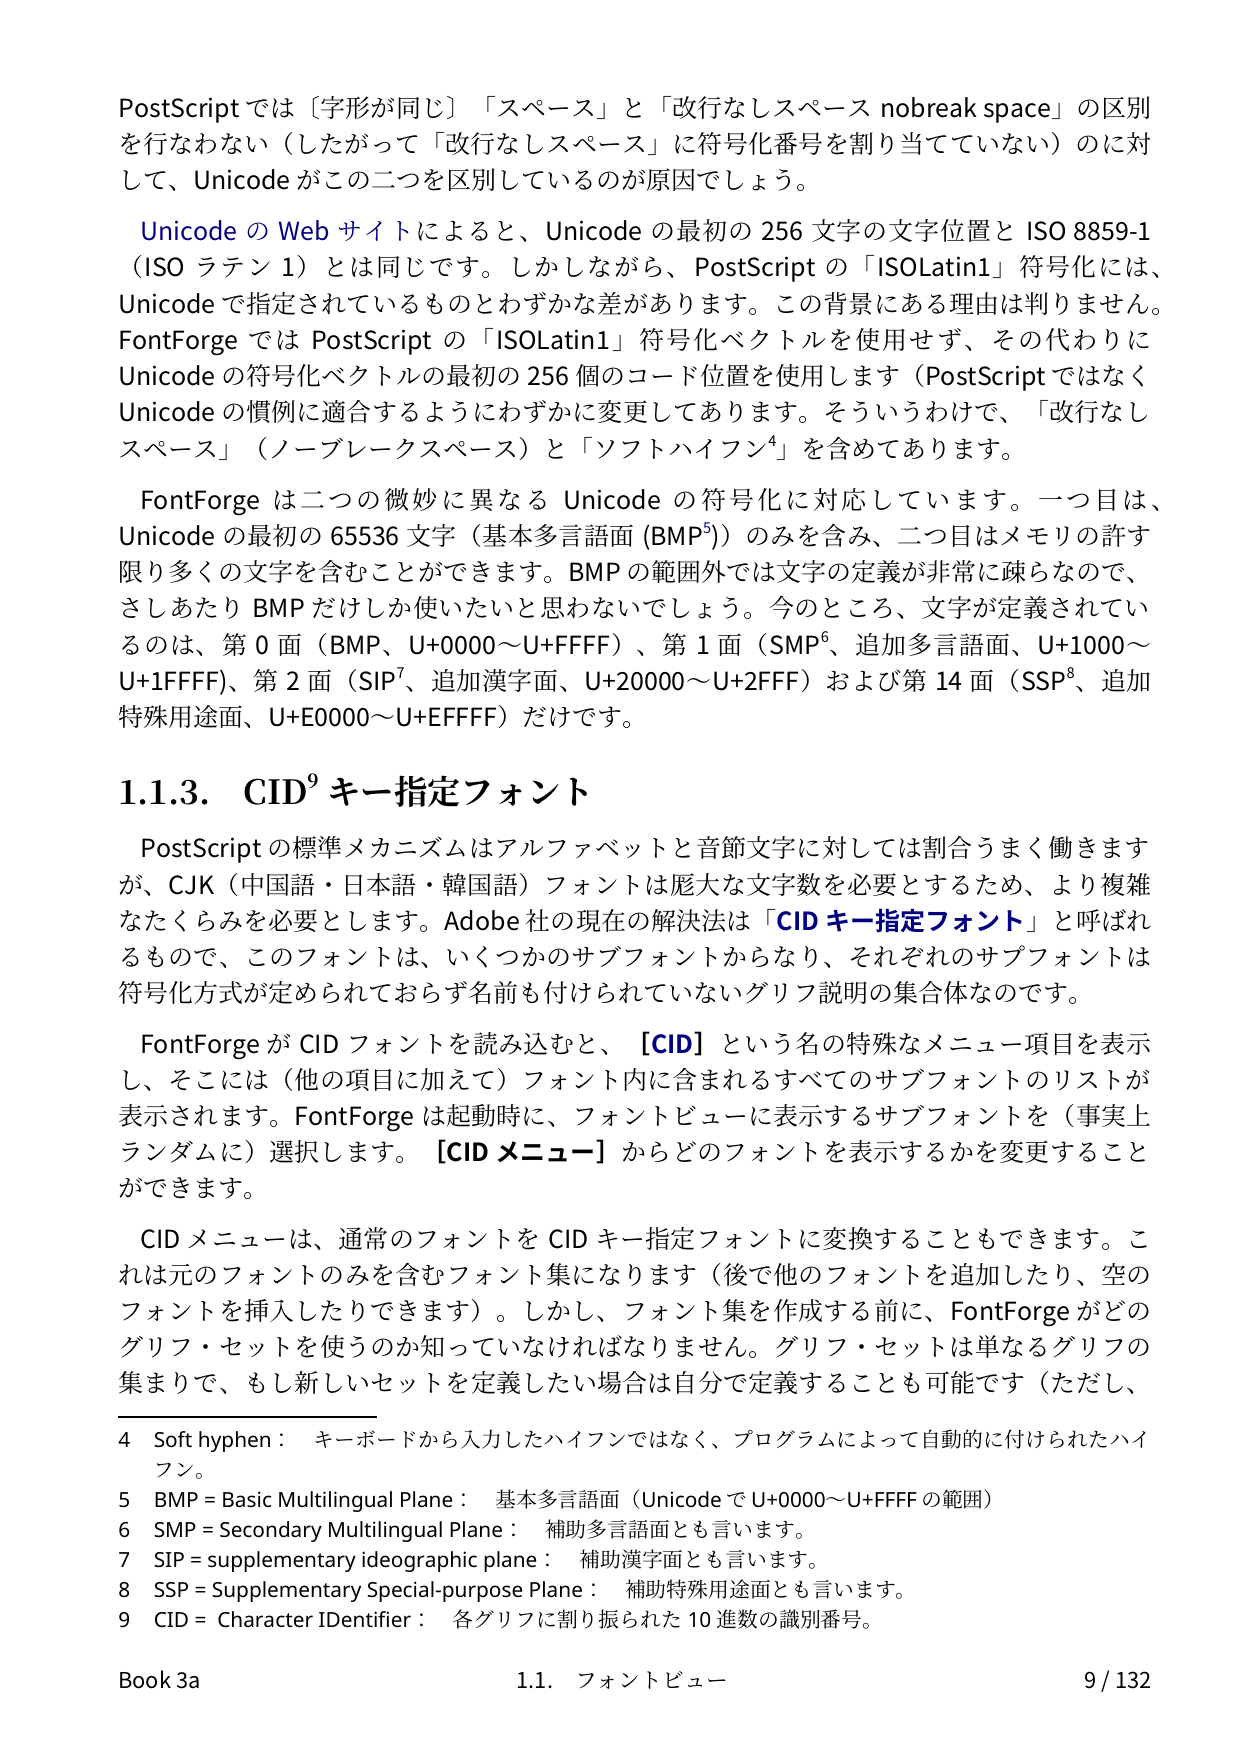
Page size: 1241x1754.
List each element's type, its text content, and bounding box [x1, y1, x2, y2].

text SIP = supplementary ideographic plane： 補助漢字面とも言います。 [118, 1543, 1152, 1574]
text PostScript の標準メカニズムはアルファベットと音節文字に対しては割合うまく働きますが、CJK（中国語・日本語・韓国語）フォントは厖大な文字数を必要とするため、より複雑なたくらみを必要とします。Adobe 社の現在の解決法は「CID キー指定フォント」と呼ばれるもので、このフォントは、いくつかのサブフォントからなり、それぞれのサプフォントは符号化方式が定められておらず名前も付けられていないグリフ説明の集合体なのです。 [118, 829, 1152, 1009]
text Soft hyphen： キーボードから入力したハイフンではなく、プログラムによって自動的に付けられたハイフン。 [118, 1423, 1152, 1483]
text Unicode の Web サイトによると、Unicode の最初の 256 文字の文字位置と ISO 8859-1 （ISO ラテン 1）とは同じです。しかしながら、PostScript の「ISOLatin1」符号化には、Unicode で指定されているものとわずかな差があります。この背景にある理由は判りません。FontForge では PostScript の「ISOLatin1」符号化ベクトルを使用せず、その代わりに Unicode の符号化ベクトルの最初の 256 個のコード位置を使用します（PostScript ではなく Unicode の慣例に適合するようにわずかに変更してあります。そういうわけで、「改行なしスペース」（ノーブレークスペース）と「ソフトハイフン」を含めてあります。 [118, 212, 1152, 465]
text SSP = Supplementary Special-purpose Plane： 補助特殊用途面とも言います。 [118, 1574, 1152, 1604]
text CID メニューは、通常のフォントを CID キー指定フォントに変換することもできます。これは元のフォントのみを含むフォント集になります（後で他のフォントを追加したり、空のフォントを挿入したりできます）。しかし、フォント集を作成する前に、FontForge がどのグリフ・セットを使うのか知っていなければなりません。グリフ・セットは単なるグリフの集まりで、もし新しいセットを定義したい場合は自分で定義することも可能です（ただし、その場合は自分自身の CMap ファイル等を定義する必要があり、恐らくそうするだけの価値はないでしょう）。Adobe 社は日本語用（実際には二種類あります。一つは JIS X 0208 に対応し、もう一つは JIS X 0212 に対応します）、韓国語用（Wansung と Johab）、繁体字中国語用（Big5）と簡体字中国語用（GB2312）のグリフ・セットを既に定義しています。これらのグリフ・セットは上述の規格に基づいていますが、それぞれのセットには追加のグリフがたくさんあります。Adobe は Unicode 用に動作するグリフ・セットも定義していますが、ただしそれは「Identity」と呼ばれています。FontForge はこのようなグリフ・セットを組み込んでいないので、初めて使用するときには読み込む必要があります。上記のグリフ・セットのそれぞれに対して、FontForge にはひとつずつ定義ファイルが用意されていて、「.cidmap」という拡張子が付けられています。この定義ファイルは全部《ここから》ダウンロードすることができます。 [118, 1219, 1152, 1400]
text FontForge が CID フォントを読み込むと、［CID］という名の特殊なメニュー項目を表示し、そこには（他の項目に加えて）フォント内に含まれるすべてのサブフォントのリストが表示されます。FontForge は起動時に、フォントビューに表示するサブフォントを（事実上ランダムに）選択します。［CID メニュー］からどのフォントを表示するかを変更することができます。 [118, 1024, 1152, 1205]
text SMP = Secondary Multilingual Plane： 補助多言語面とも言います。 [118, 1513, 1152, 1543]
text PostScript の Unicode 符号化は Unicode 標準とうまく咬み合っていません。おそらく、これは PostScript がグリフを扱うのに対して Unicode は文字を扱っているため、PostScript では〔字形が同じ〕「スペース」と「改行なしスペース nobreak space」の区別を行なわない（したがって「改行なしスペース」に符号化番号を割り当てていない）のに対して、Unicode がこの二つを区別しているのが原因でしょう。 [118, 88, 1152, 197]
subtitle 1.1.3. CID キー指定フォント [118, 766, 1152, 814]
text BMP = Basic Multilingual Plane： 基本多言語面（UnicodeでU+0000～U+FFFFの範囲） [118, 1483, 1152, 1513]
text FontForge は二つの微妙に異なる Unicode の符号化に対応しています。一つ目は、Unicode の最初の 65536 文字（基本多言語面 (BMP)）のみを含み、二つ目はメモリの許す限り多くの文字を含むことができます。BMP の範囲外では文字の定義が非常に疎らなので、さしあたり BMP だけしか使いたいと思わないでしょう。今のところ、文字が定義されているのは、第 0 面（BMP、U+0000〜U+FFFF）、第 1 面（SMP、追加多言語面、U+1000〜U+1FFFF)、第 2 面（SIP、追加漢字面、U+20000〜U+2FFF）および第 14 面（SSP、追加特殊用途面、U+E0000〜U+EFFFF）だけです。 [118, 480, 1152, 734]
text CID = Character IDentifier： 各グリフに割り振られた 10 進数の識別番号。 [118, 1604, 1152, 1634]
